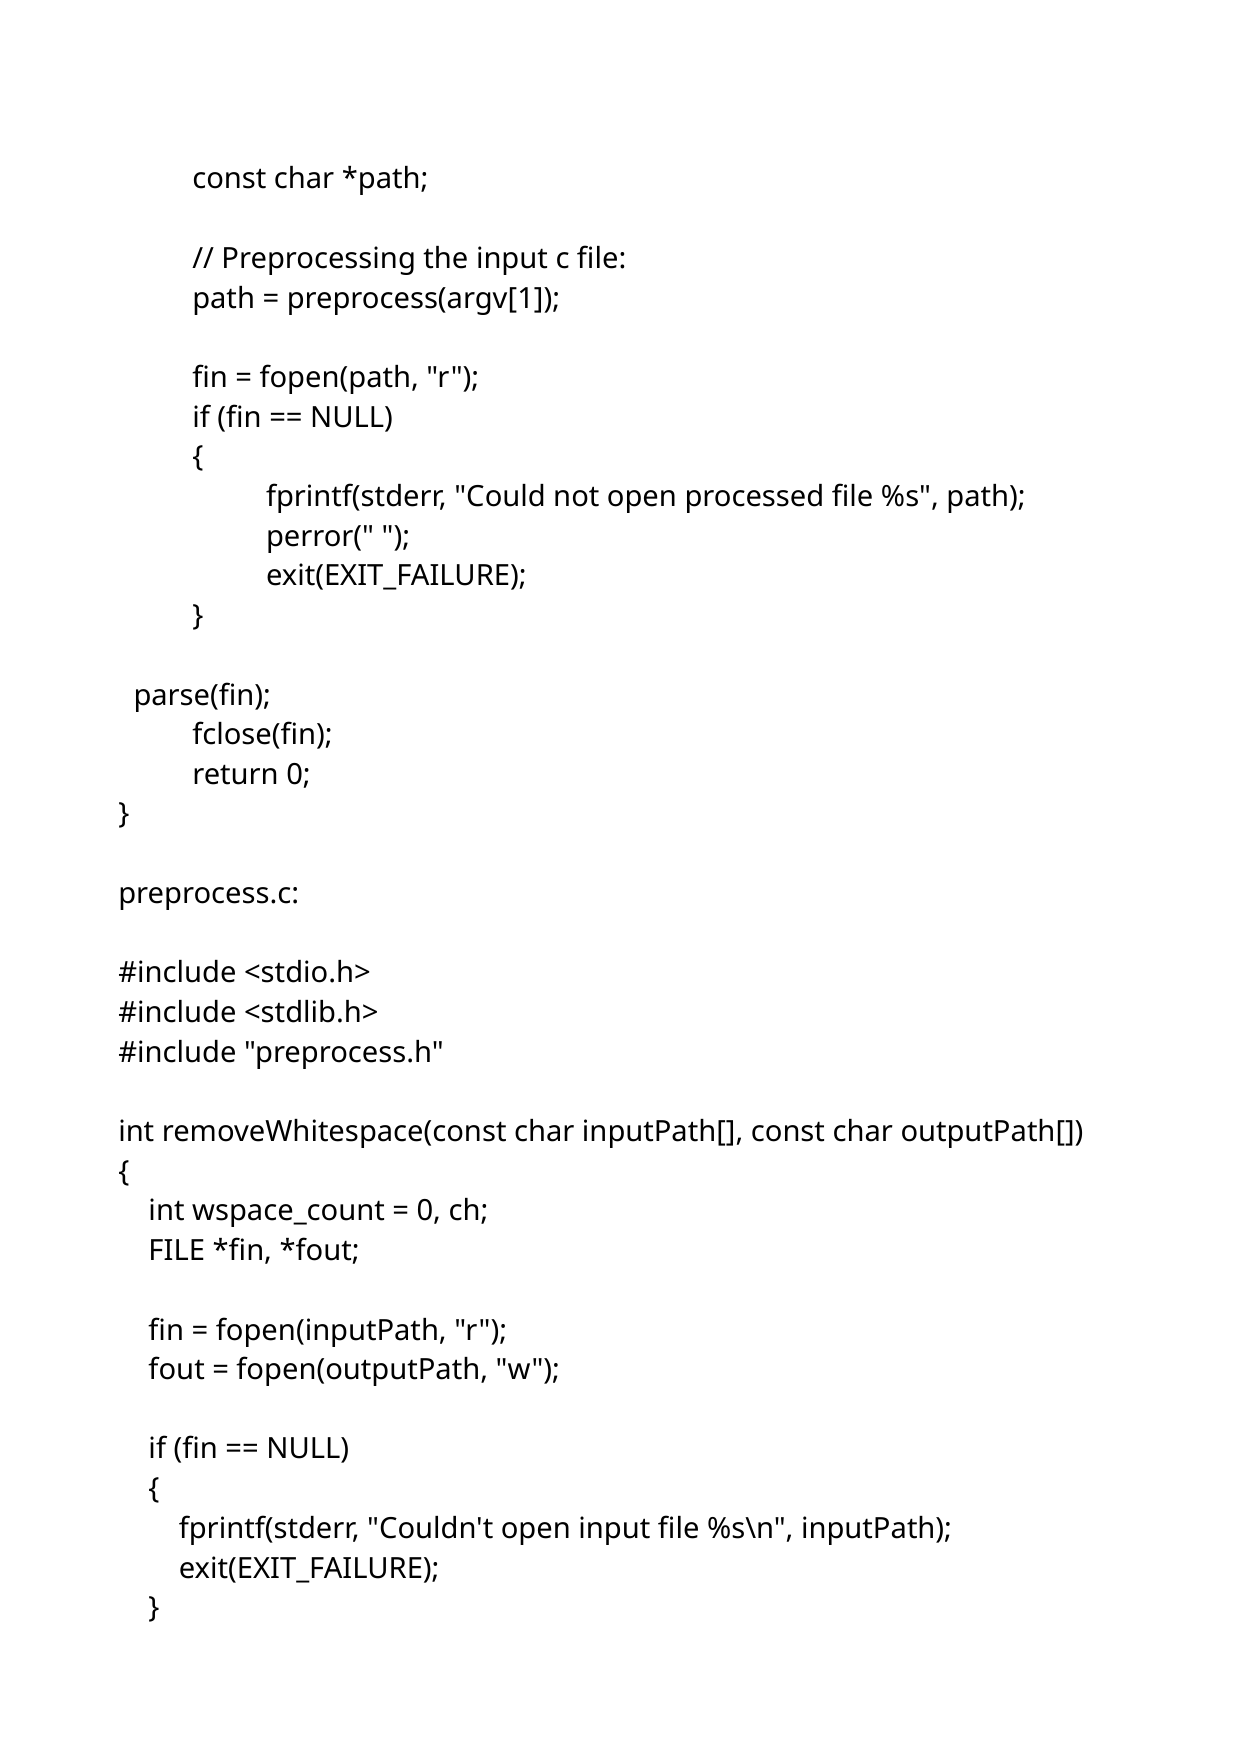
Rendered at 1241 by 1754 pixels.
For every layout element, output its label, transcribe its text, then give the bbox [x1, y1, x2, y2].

text fin = fopen(path, "r"); [118, 356, 1122, 396]
text const char *path; [118, 158, 1122, 197]
text return 0; [118, 753, 1122, 793]
text parse(fin); [118, 674, 1122, 713]
text fclose(fin); [118, 713, 1122, 753]
text } [118, 594, 1122, 634]
text perror(" "); [118, 515, 1122, 555]
text #include <stdlib.h> [118, 991, 1122, 1031]
text } [118, 793, 1122, 832]
text { [118, 1467, 1122, 1507]
text fin = fopen(inputPath, "r"); [118, 1309, 1122, 1348]
text if (fin == NULL) [118, 1428, 1122, 1467]
text fout = fopen(outputPath, "w"); [118, 1348, 1122, 1388]
text preprocess.c: [118, 872, 1122, 912]
text if (fin == NULL) [118, 396, 1122, 436]
text exit(EXIT_FAILURE); [118, 1547, 1122, 1587]
text fprintf(stderr, "Could not open processed file %s", path); [118, 475, 1122, 515]
text #include <stdio.h> [118, 952, 1122, 991]
text FILE *fin, *fout; [118, 1229, 1122, 1269]
text fprintf(stderr, "Couldn't open input file %s\n", inputPath); [118, 1507, 1122, 1547]
text #include "preprocess.h" [118, 1031, 1122, 1071]
text int wspace_count = 0, ch; [118, 1190, 1122, 1229]
text { [118, 436, 1122, 475]
text // Preprocessing the input c file: [118, 237, 1122, 277]
text int removeWhitespace(const char inputPath[], const char outputPath[]) [118, 1110, 1122, 1150]
text path = preprocess(argv[1]); [118, 277, 1122, 317]
text } [118, 1587, 1122, 1626]
text { [118, 1150, 1122, 1190]
text exit(EXIT_FAILURE); [118, 555, 1122, 594]
